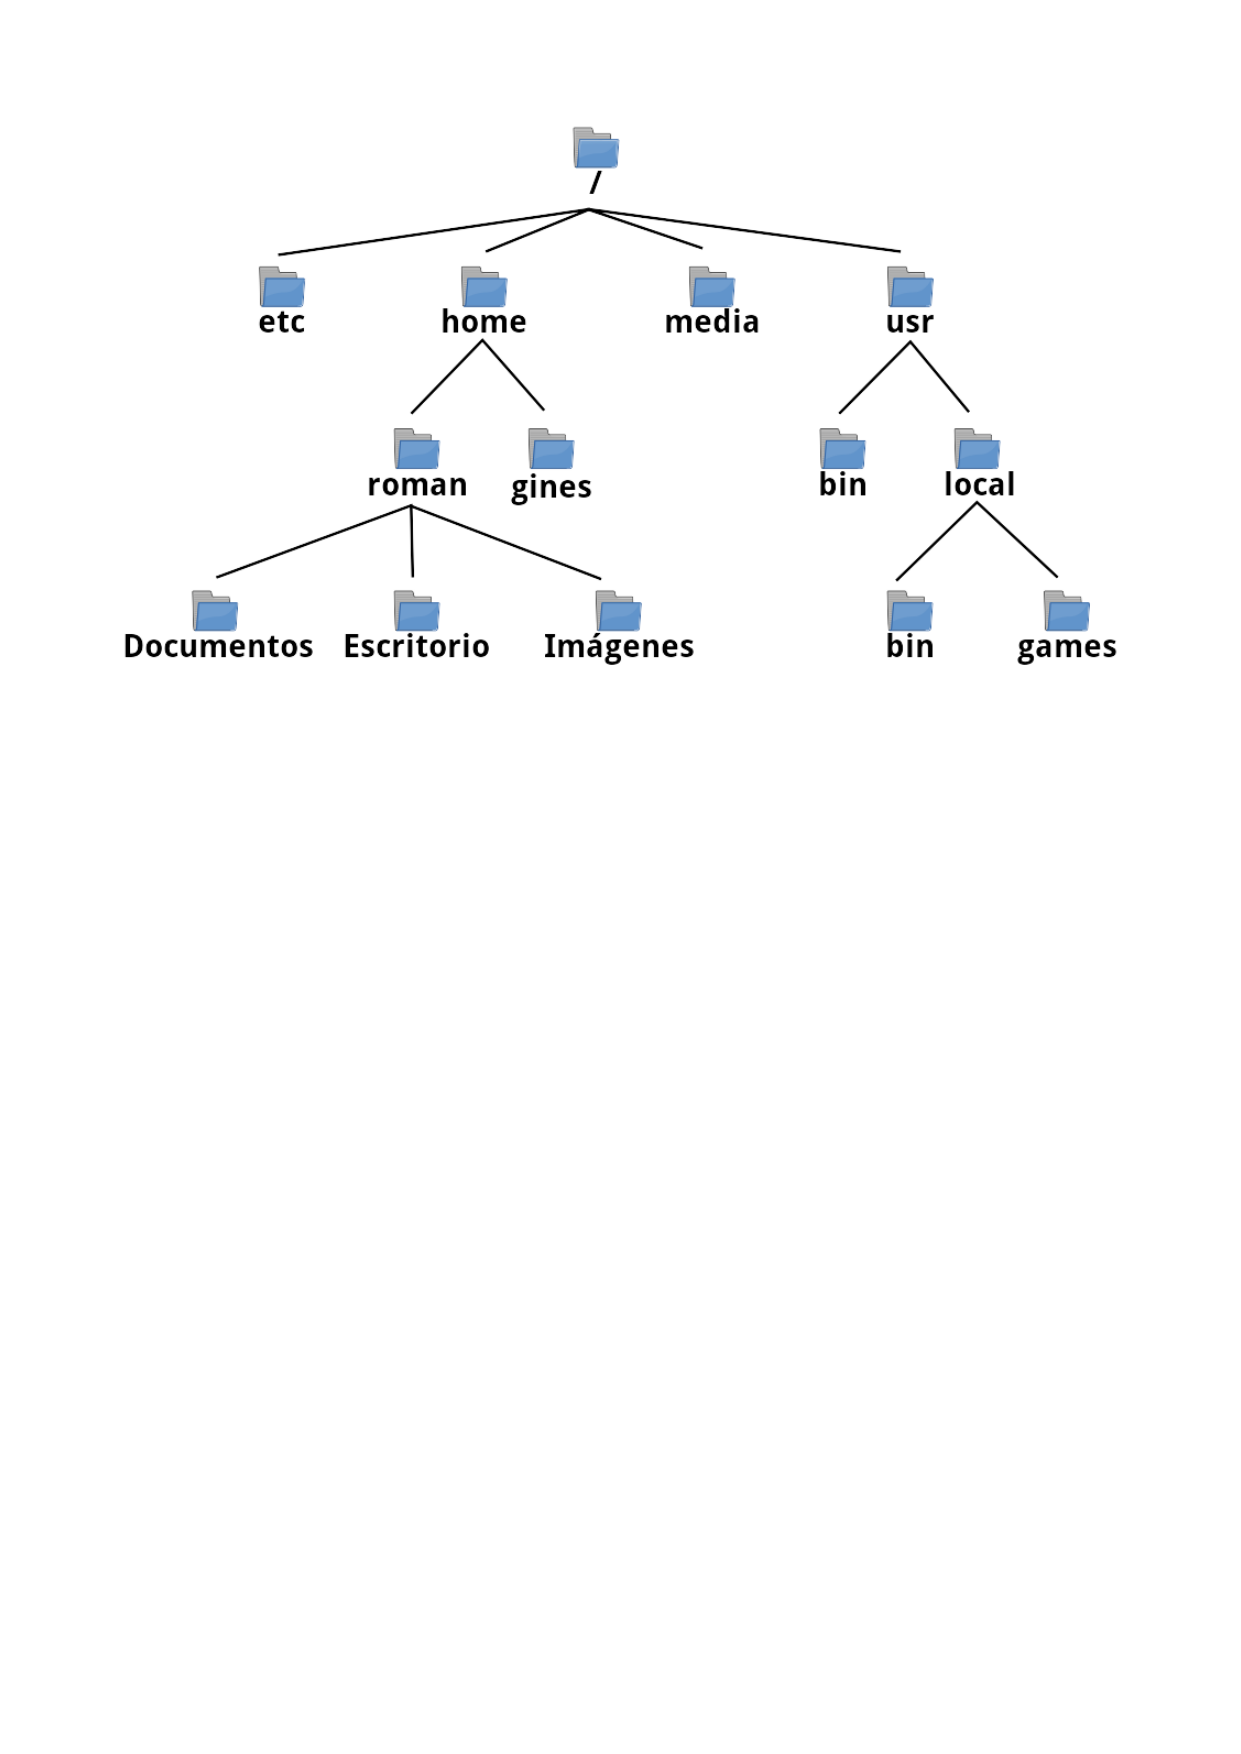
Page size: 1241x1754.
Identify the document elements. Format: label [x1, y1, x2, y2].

picture [118, 118, 1123, 721]
